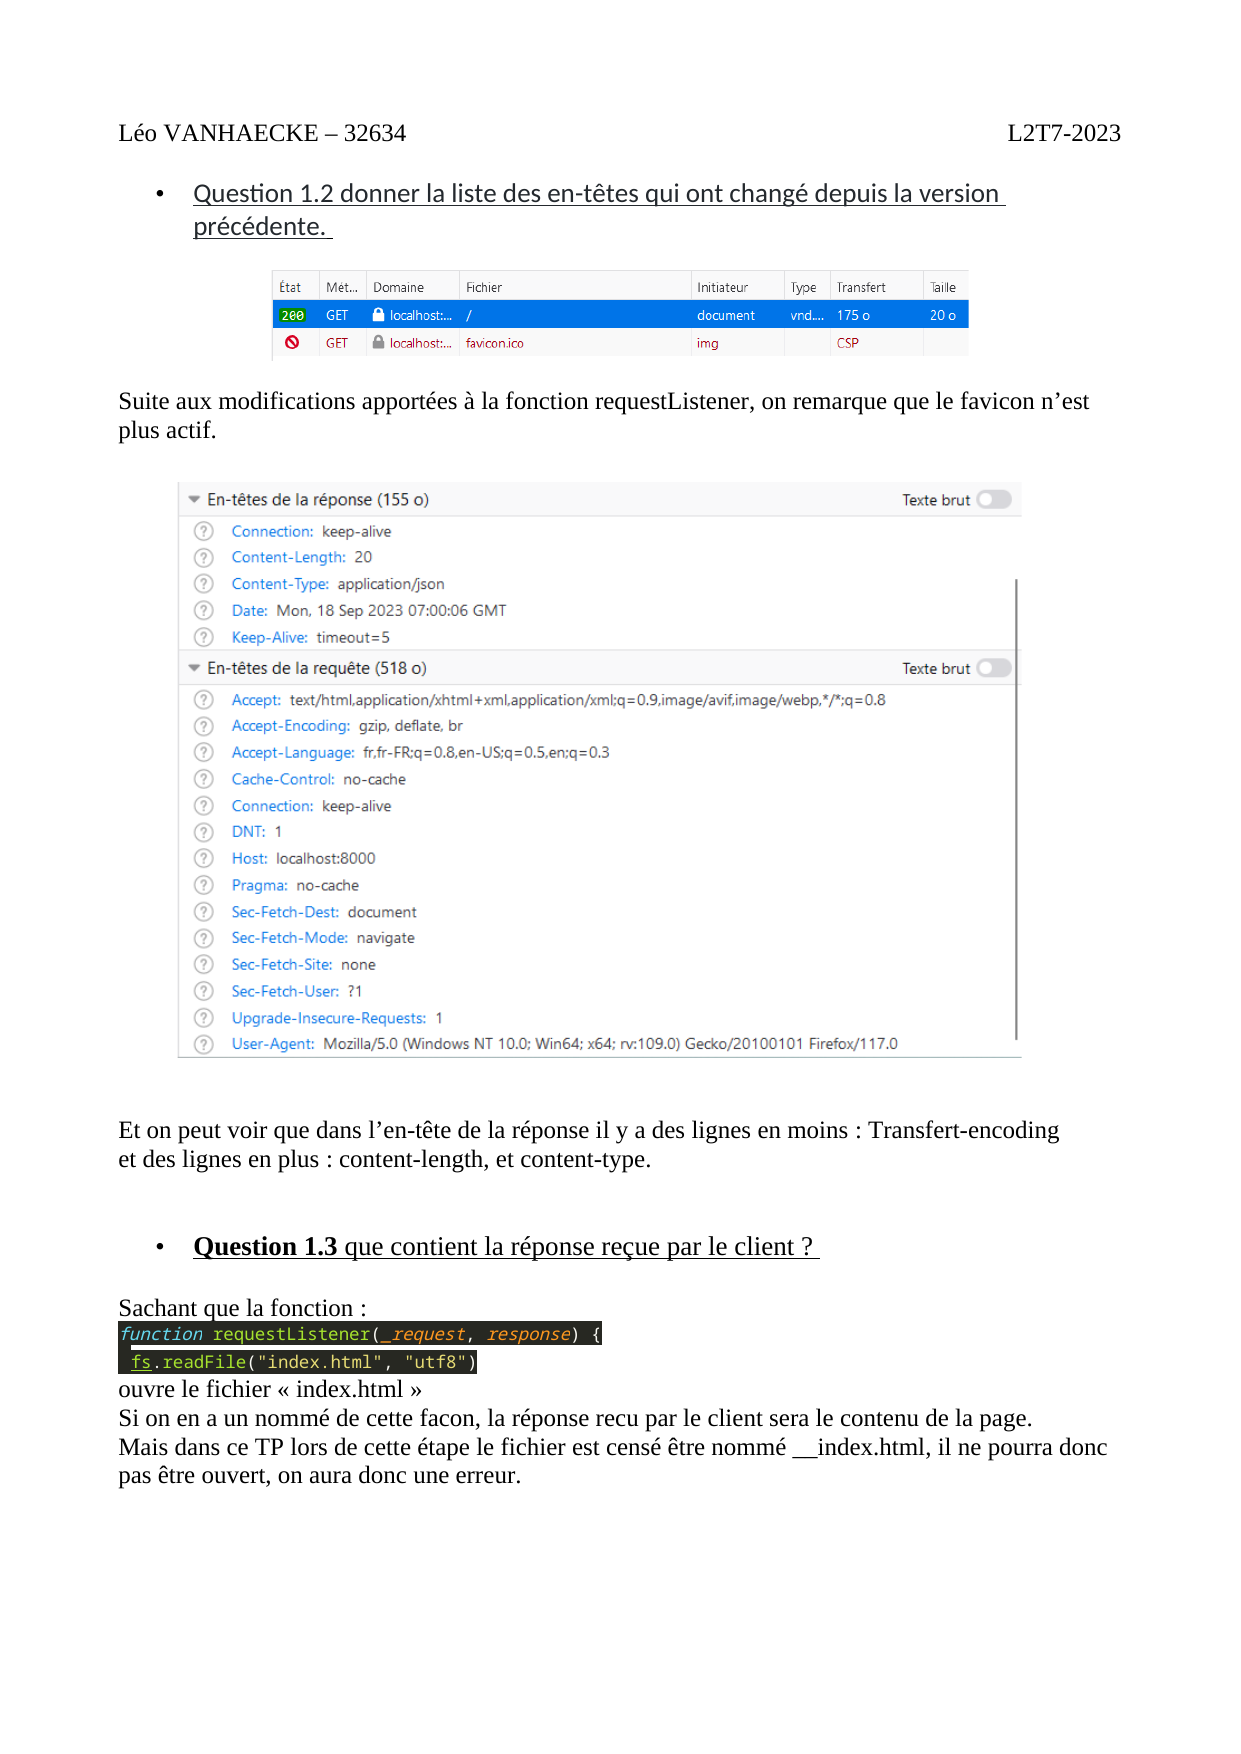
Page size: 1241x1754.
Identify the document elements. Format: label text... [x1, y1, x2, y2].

text Si on en a un nommé de cette facon, la réponse recu par le client sera le contenu de la page. [118, 1403, 1122, 1432]
list Question 1.3 que contient la réponse reçue par le client ? [156, 1230, 1122, 1262]
picture [177, 482, 1022, 1058]
text function requestListener(_request, response) { [118, 1321, 1122, 1345]
text ouvre le fichier « index.html » [118, 1374, 1122, 1403]
text fs.readFile("index.html", "utf8") [118, 1345, 1122, 1374]
text Et on peut voir que dans l’en-tête de la réponse il y a des lignes en moins : Transfert-encoding [118, 1115, 1122, 1144]
text et des lignes en plus : content-length, et content-type. [118, 1144, 1122, 1173]
list Question 1.2 donner la liste des en-têtes qui ont changé depuis la version précédente. [156, 176, 1122, 242]
text Suite aux modifications apportées à la fonction requestListener, on remarque que le favicon n’est plus actif. [118, 386, 1122, 444]
picture [271, 270, 969, 361]
text Sachant que la fonction : [118, 1293, 1122, 1321]
text Mais dans ce TP lors de cette étape le fichier est censé être nommé __index.html, il ne pourra donc pas être ouvert, on aura donc une erreur. [118, 1432, 1122, 1489]
